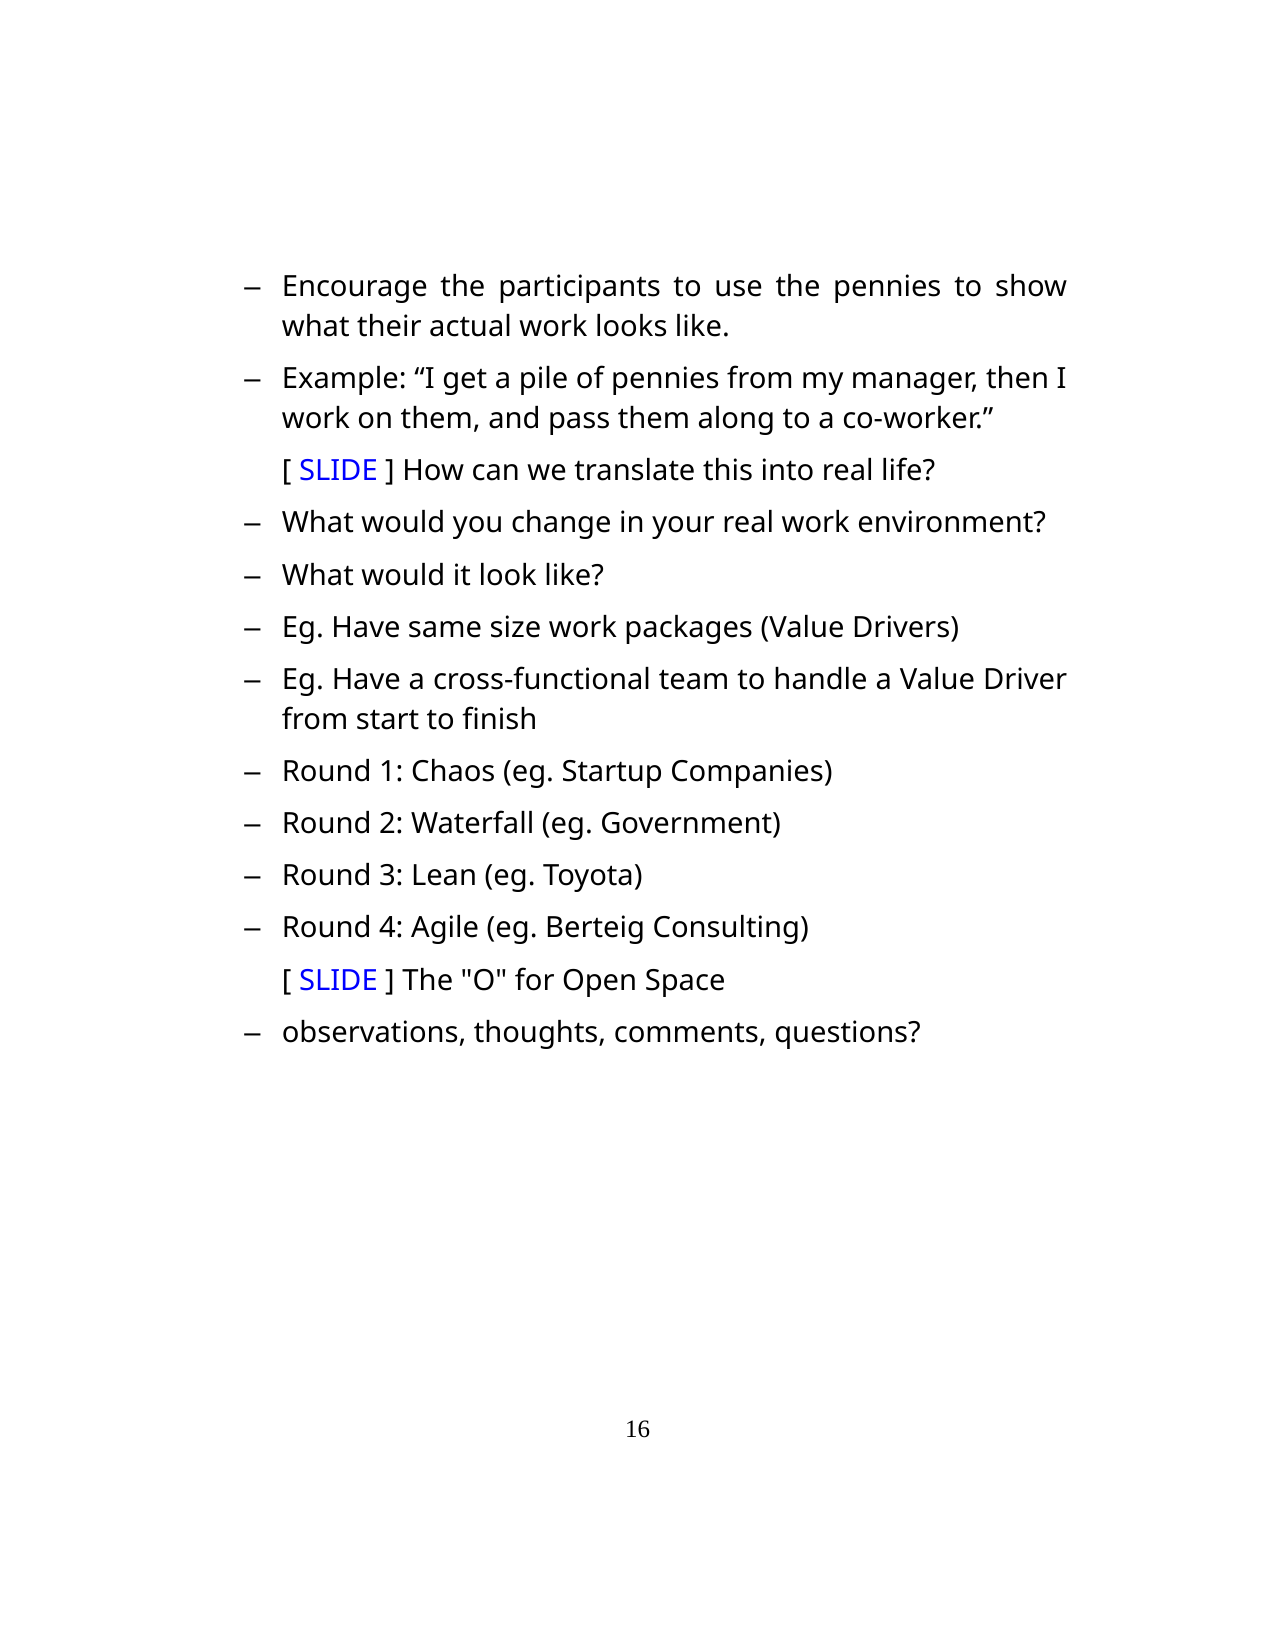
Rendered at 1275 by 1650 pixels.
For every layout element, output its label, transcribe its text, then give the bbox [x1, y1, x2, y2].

list Encourage the participants to use the pennies to show what their actual work looks like. [244, 266, 1068, 345]
list Round 3: Lean (eg. Toyota) [244, 854, 1068, 894]
list [ SLIDE ] The "O" for Open Space [244, 959, 1068, 998]
list observations, thoughts, comments, questions? [244, 1011, 1068, 1051]
list Round 1: Chaos (eg. Startup Companies) [244, 750, 1068, 790]
list Eg. Have same size work packages (Value Drivers) [244, 606, 1068, 646]
list What would it look like? [244, 554, 1068, 593]
list Round 2: Waterfall (eg. Government) [244, 802, 1068, 842]
list What would you change in your real work environment? [244, 502, 1068, 541]
list Round 4: Agile (eg. Berteig Consulting) [244, 907, 1068, 946]
list Example: “I get a pile of pennies from my manager, then I work on them, and pass them along to a co-worker.” [244, 358, 1068, 437]
list [ SLIDE ] How can we translate this into real life? [244, 449, 1068, 489]
list Eg. Have a cross-functional team to handle a Value Driver from start to finish [244, 658, 1068, 738]
